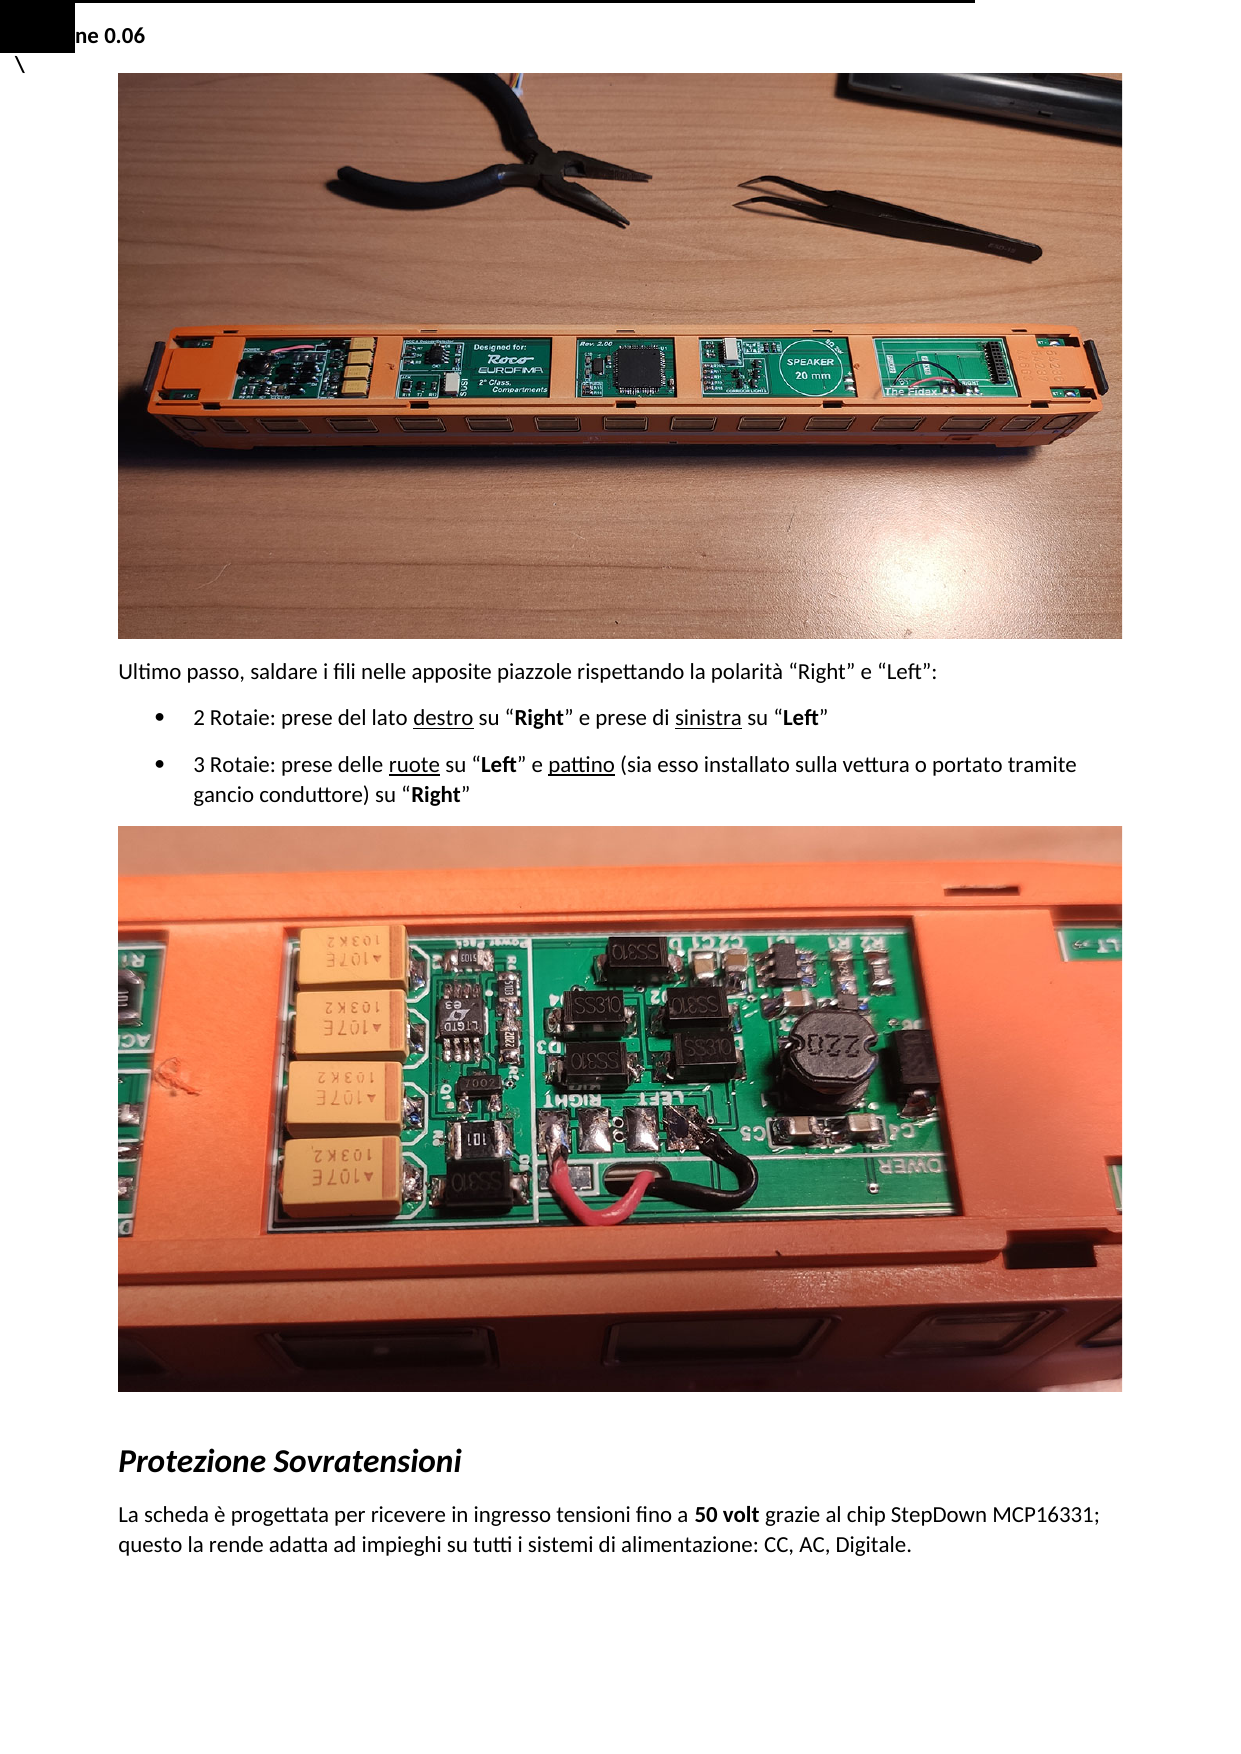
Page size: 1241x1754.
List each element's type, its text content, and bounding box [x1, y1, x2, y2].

text La scheda è progettata per ricevere in ingresso tensioni fino a 50 volt grazie al chip StepDown MCP16331; questo la rende adatta ad impieghi su tutti i sistemi di alimentazione: CC, AC, Digitale. [118, 1500, 1122, 1558]
subtitle Protezione Sovratensioni [118, 1440, 1122, 1480]
text Ultimo passo, saldare i fili nelle apposite piazzole rispettando la polarità “Right” e “Left”: [118, 657, 1122, 685]
list 3 Rotaie: prese delle ruote su “Left” e pattino (sia esso installato sulla vettura o portato tramite gancio conduttore) su “Right” [156, 750, 1122, 808]
list 2 Rotaie: prese del lato destro su “Right” e prese di sinistra su “Left” [156, 703, 1122, 732]
